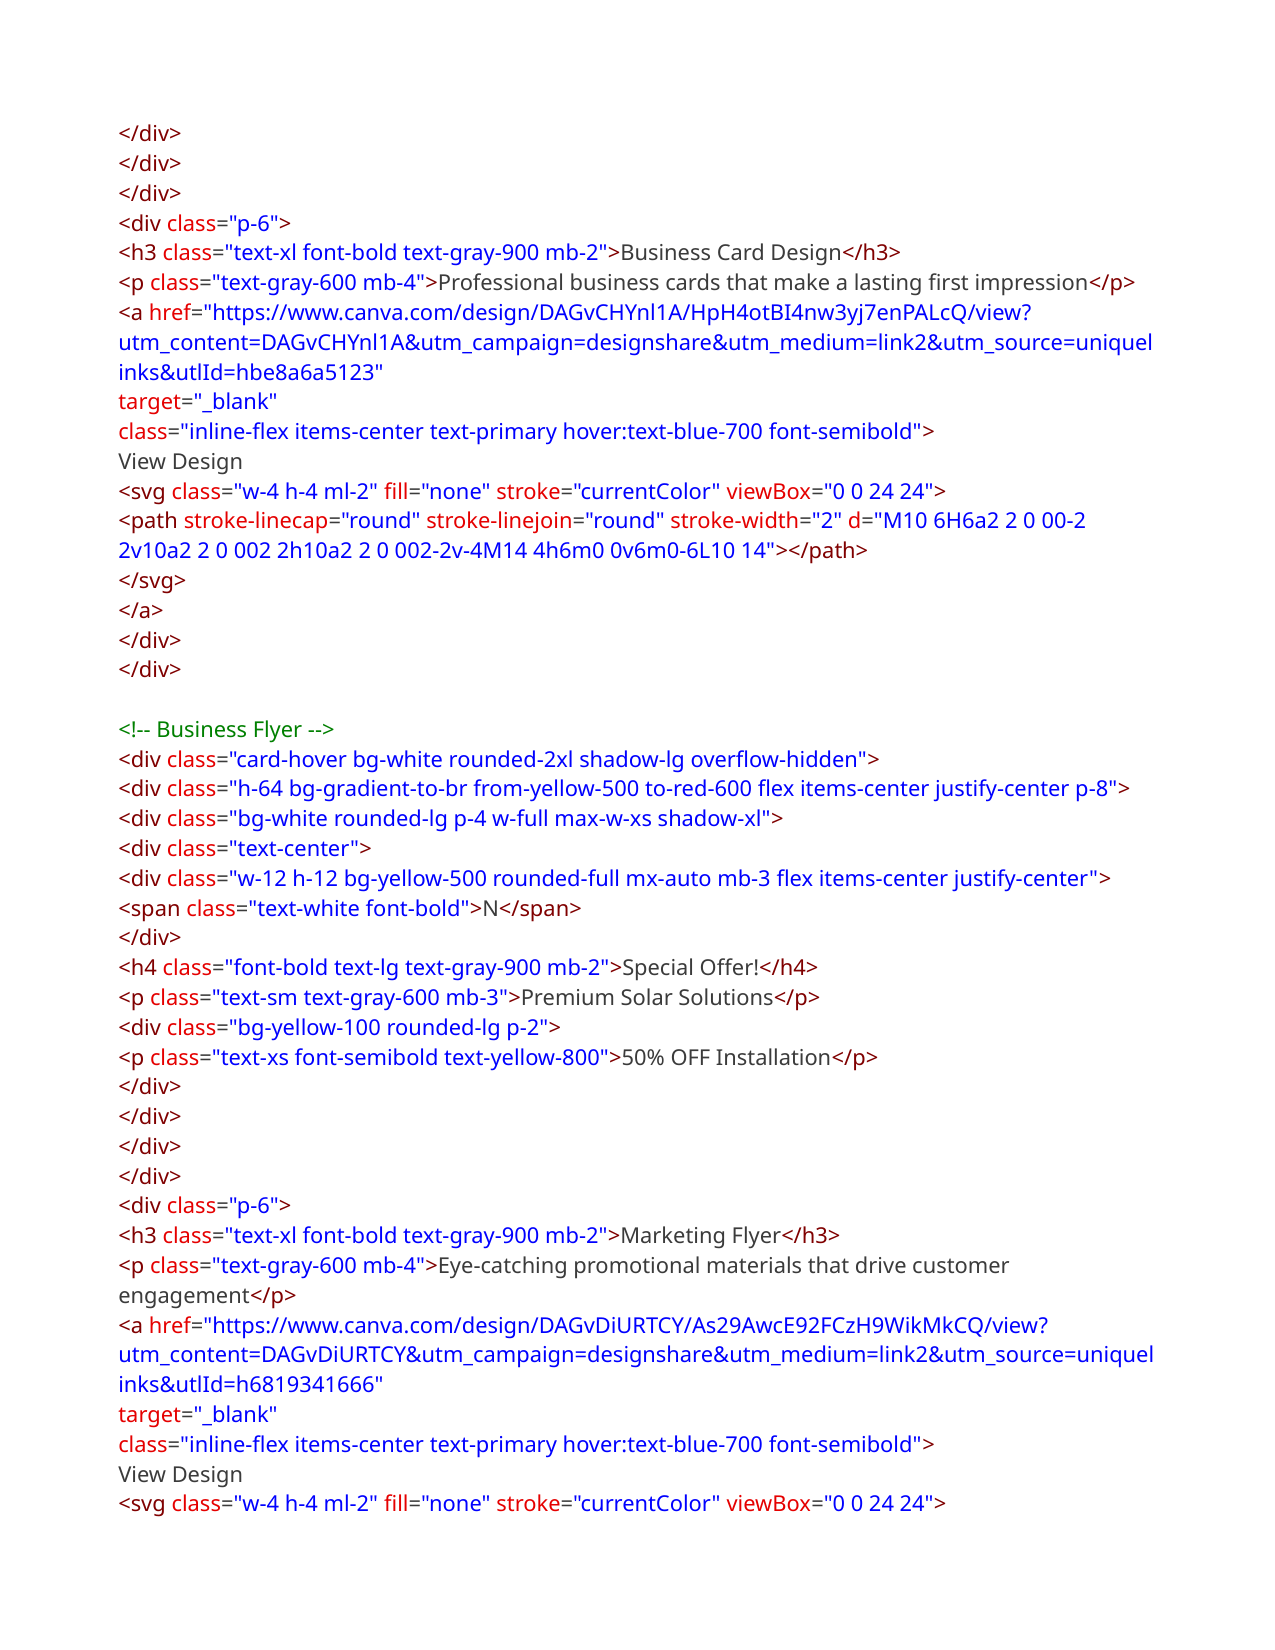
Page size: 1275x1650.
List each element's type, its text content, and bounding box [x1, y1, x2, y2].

text <a href="https://www.canva.com/design/DAGvCHYnl1A/HpH4otBI4nw3yj7enPALcQ/view?utm_content=DAGvCHYnl1A&utm_campaign=designshare&utm_medium=link2&utm_source=uniquelinks&utlId=hbe8a6a5123" [118, 297, 1157, 386]
text <svg class="w-4 h-4 ml-2" fill="none" stroke="currentColor" viewBox="0 0 24 24"> [118, 1488, 1157, 1518]
text </div> [118, 654, 1157, 684]
text target="_blank" [118, 1399, 1157, 1429]
text <h4 class="font-bold text-lg text-gray-900 mb-2">Special Offer!</h4> [118, 952, 1157, 982]
text <h3 class="text-xl font-bold text-gray-900 mb-2">Business Card Design</h3> [118, 237, 1157, 267]
text <span class="text-white font-bold">N</span> [118, 893, 1157, 922]
text </div> [118, 1101, 1157, 1131]
text </div> [118, 178, 1157, 207]
text </div> [118, 118, 1157, 148]
text <div class="p-6"> [118, 207, 1157, 237]
text <p class="text-gray-600 mb-4">Professional business cards that make a lasting first impression</p> [118, 267, 1157, 297]
text </div> [118, 1161, 1157, 1191]
text </div> [118, 1131, 1157, 1161]
text <p class="text-gray-600 mb-4">Eye-catching promotional materials that drive customer engagement</p> [118, 1250, 1157, 1310]
text <p class="text-sm text-gray-600 mb-3">Premium Solar Solutions</p> [118, 982, 1157, 1012]
text <h3 class="text-xl font-bold text-gray-900 mb-2">Marketing Flyer</h3> [118, 1220, 1157, 1250]
text class="inline-flex items-center text-primary hover:text-blue-700 font-semibold"> [118, 416, 1157, 446]
text target="_blank" [118, 386, 1157, 416]
text <svg class="w-4 h-4 ml-2" fill="none" stroke="currentColor" viewBox="0 0 24 24"> [118, 476, 1157, 505]
text <p class="text-xs font-semibold text-yellow-800">50% OFF Installation</p> [118, 1042, 1157, 1071]
text <div class="h-64 bg-gradient-to-br from-yellow-500 to-red-600 flex items-center justify-center p-8"> [118, 773, 1157, 803]
text <a href="https://www.canva.com/design/DAGvDiURTCY/As29AwcE92FCzH9WikMkCQ/view?utm_content=DAGvDiURTCY&utm_campaign=designshare&utm_medium=link2&utm_source=uniquelinks&utlId=h6819341666" [118, 1310, 1157, 1399]
text </div> [118, 148, 1157, 178]
text <path stroke-linecap="round" stroke-linejoin="round" stroke-width="2" d="M10 6H6a2 2 0 00-2 2v10a2 2 0 002 2h10a2 2 0 002-2v-4M14 4h6m0 0v6m0-6L10 14"></path> [118, 505, 1157, 565]
text </div> [118, 922, 1157, 952]
text View Design [118, 1459, 1157, 1488]
text <div class="p-6"> [118, 1191, 1157, 1220]
text <div class="w-12 h-12 bg-yellow-500 rounded-full mx-auto mb-3 flex items-center justify-center"> [118, 863, 1157, 893]
text View Design [118, 446, 1157, 476]
text <div class="bg-yellow-100 rounded-lg p-2"> [118, 1012, 1157, 1042]
text class="inline-flex items-center text-primary hover:text-blue-700 font-semibold"> [118, 1429, 1157, 1459]
text </svg> [118, 565, 1157, 595]
text <!-- Business Flyer --> [118, 714, 1157, 744]
text <div class="text-center"> [118, 833, 1157, 863]
text </div> [118, 624, 1157, 654]
text <div class="bg-white rounded-lg p-4 w-full max-w-xs shadow-xl"> [118, 803, 1157, 833]
text </a> [118, 595, 1157, 624]
text <div class="card-hover bg-white rounded-2xl shadow-lg overflow-hidden"> [118, 744, 1157, 773]
text </div> [118, 1071, 1157, 1101]
